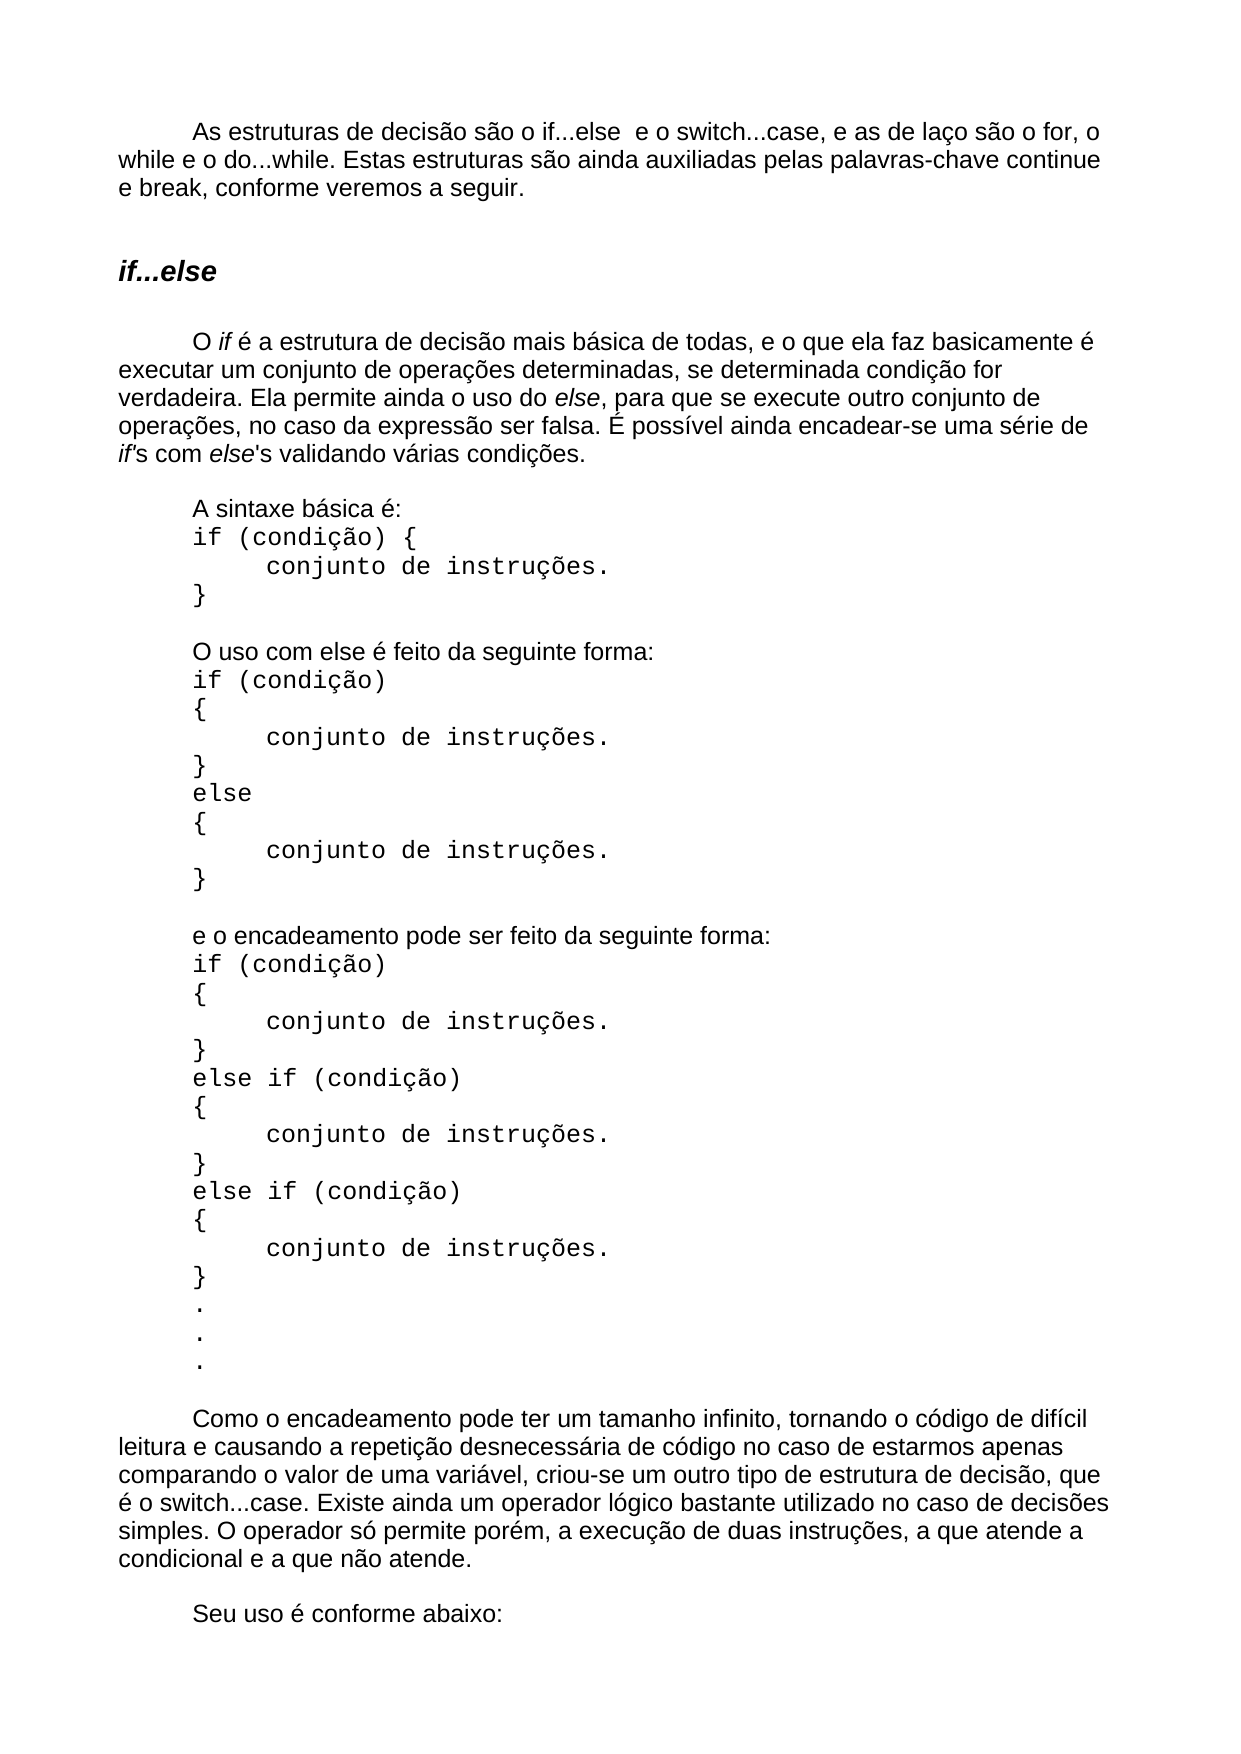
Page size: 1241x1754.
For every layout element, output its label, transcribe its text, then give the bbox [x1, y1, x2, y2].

text } [118, 753, 1122, 781]
text else if (condição) [118, 1065, 1122, 1093]
text { [118, 980, 1122, 1008]
text } [118, 1150, 1122, 1178]
text Seu uso é conforme abaixo: [118, 1600, 1122, 1628]
text O if é a estrutura de decisão mais básica de todas, e o que ela faz basicamente é executar um conjunto de operações determinadas, se determinada condição for verdadeira. Ela permite ainda o uso do else, para que se execute outro conjunto de operações, no caso da expressão ser falsa. É possível ainda encadear-se uma série de if's com else's validando várias condições. [118, 328, 1122, 467]
text { [118, 696, 1122, 724]
text conjunto de instruções. [118, 553, 1122, 582]
text { [118, 809, 1122, 838]
text conjunto de instruções. [118, 1008, 1122, 1037]
text if (condição) { [118, 523, 1122, 553]
text conjunto de instruções. [118, 724, 1122, 753]
text conjunto de instruções. [118, 1235, 1122, 1263]
text As estruturas de decisão são o if...else e o switch...case, e as de laço são o for, o while e o do...while. Estas estruturas são ainda auxiliadas pelas palavras-chave continue e break, conforme veremos a seguir. [118, 118, 1122, 202]
text conjunto de instruções. [118, 838, 1122, 866]
text e o encadeamento pode ser feito da seguinte forma: [118, 922, 1122, 950]
text else [118, 781, 1122, 809]
text else if (condição) [118, 1178, 1122, 1207]
subtitle if...else [118, 255, 1122, 287]
text O uso com else é feito da seguinte forma: [118, 638, 1122, 666]
text } [118, 1263, 1122, 1292]
text conjunto de instruções. [118, 1122, 1122, 1150]
text { [118, 1207, 1122, 1235]
text . [118, 1320, 1122, 1348]
text } [118, 1037, 1122, 1065]
text { [118, 1093, 1122, 1122]
text } [118, 866, 1122, 894]
text } [118, 582, 1122, 610]
text if (condição) [118, 666, 1122, 696]
text . [118, 1348, 1122, 1377]
text Como o encadeamento pode ter um tamanho infinito, tornando o código de difícil leitura e causando a repetição desnecessária de código no caso de estarmos apenas comparando o valor de uma variável, criou-se um outro tipo de estrutura de decisão, que é o switch...case. Existe ainda um operador lógico bastante utilizado no caso de decisões simples. O operador só permite porém, a execução de duas instruções, a que atende a condicional e a que não atende. [118, 1405, 1122, 1572]
text if (condição) [118, 950, 1122, 980]
text . [118, 1292, 1122, 1320]
text A sintaxe básica é: [118, 495, 1122, 523]
